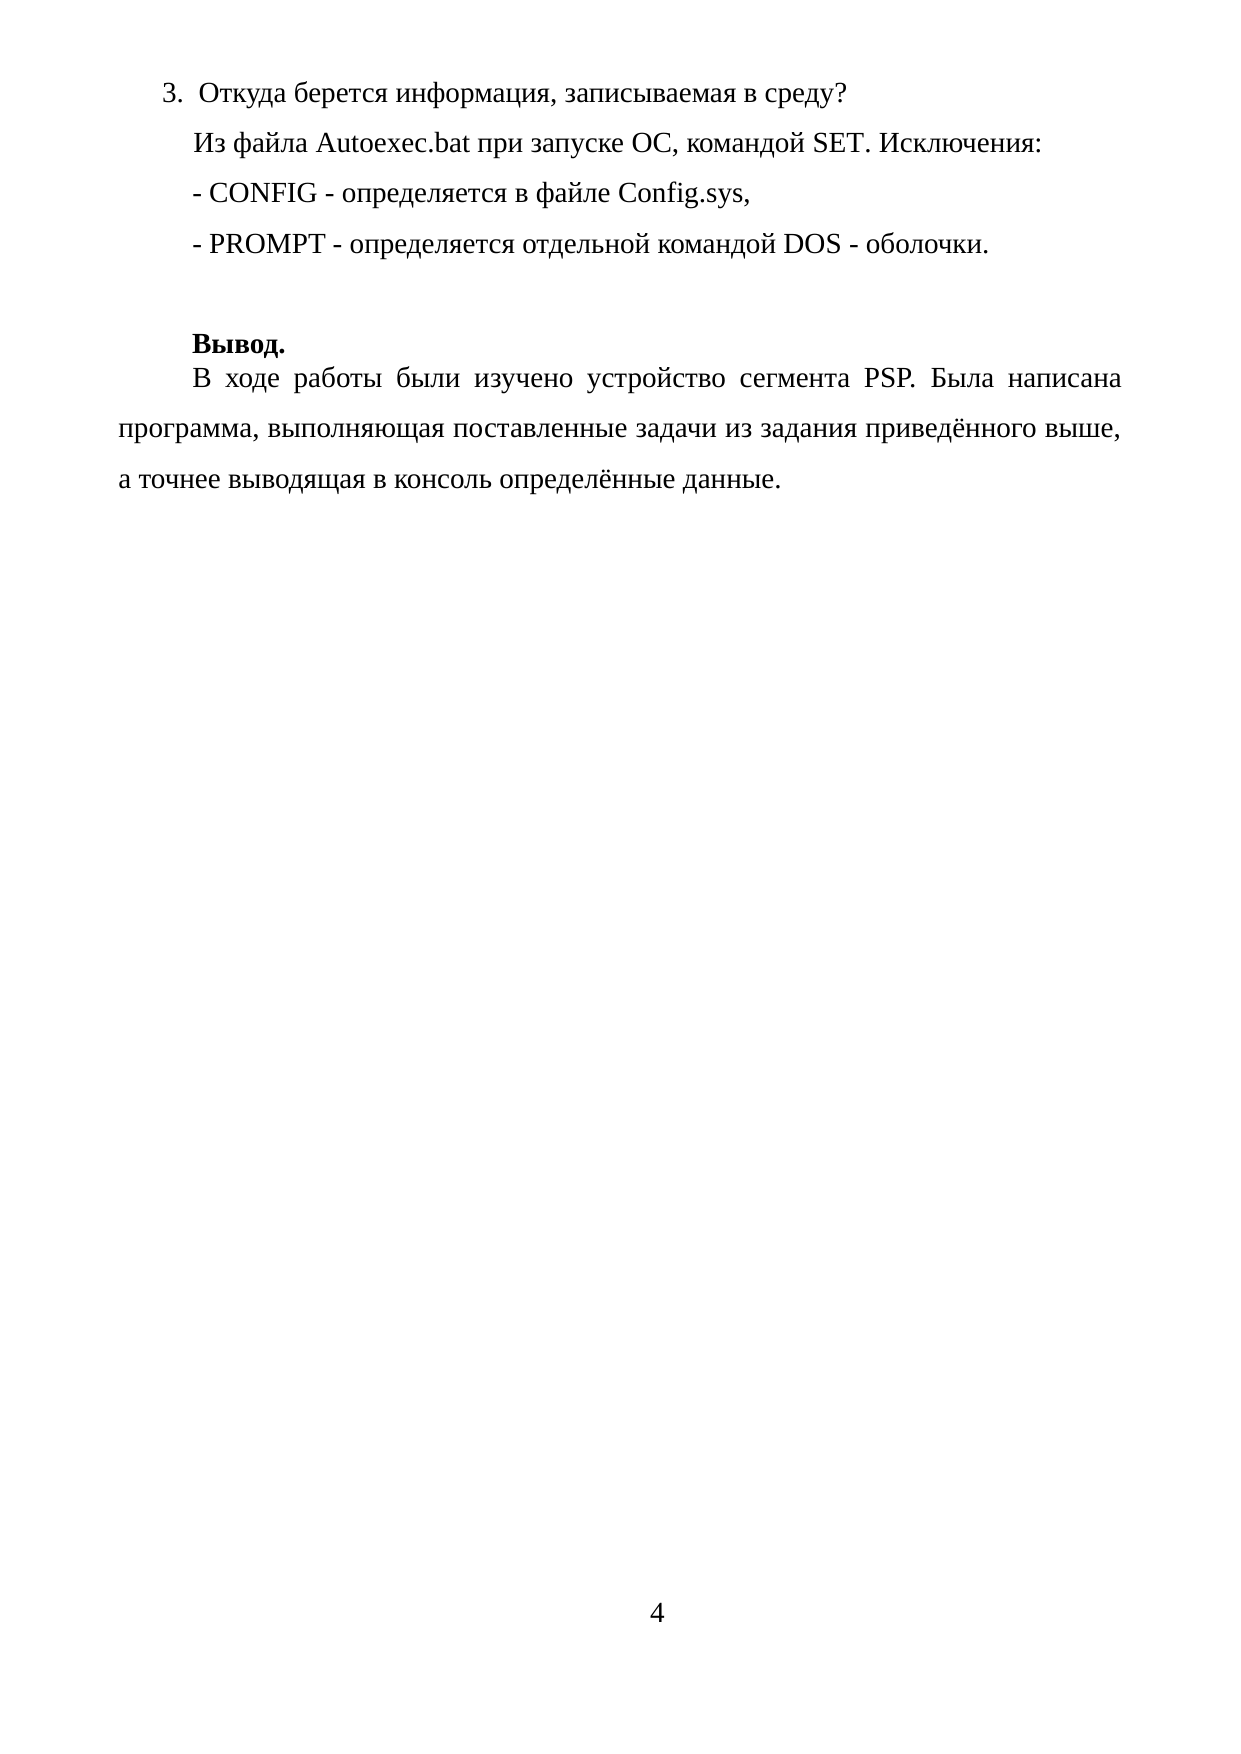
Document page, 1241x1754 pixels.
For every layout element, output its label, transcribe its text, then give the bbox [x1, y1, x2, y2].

text - PROMPT - определяется отдельной командой DOS - оболочки. [118, 226, 1122, 259]
subtitle Вывод. [118, 327, 1122, 360]
text - CONFIG - определяется в файле Config.sys, [118, 176, 1122, 209]
text В ходе работы были изучено устройство сегмента PSP. Была написана программа, выполняющая поставленные задачи из задания приведённого выше, а точнее выводящая в консоль определённые данные. [118, 360, 1122, 494]
text Из файла Autoexec.bat при запуске OC, командой SET. Исключения: [193, 125, 1122, 159]
text 3. Откуда берется информация, записываемая в среду? [118, 75, 1122, 108]
